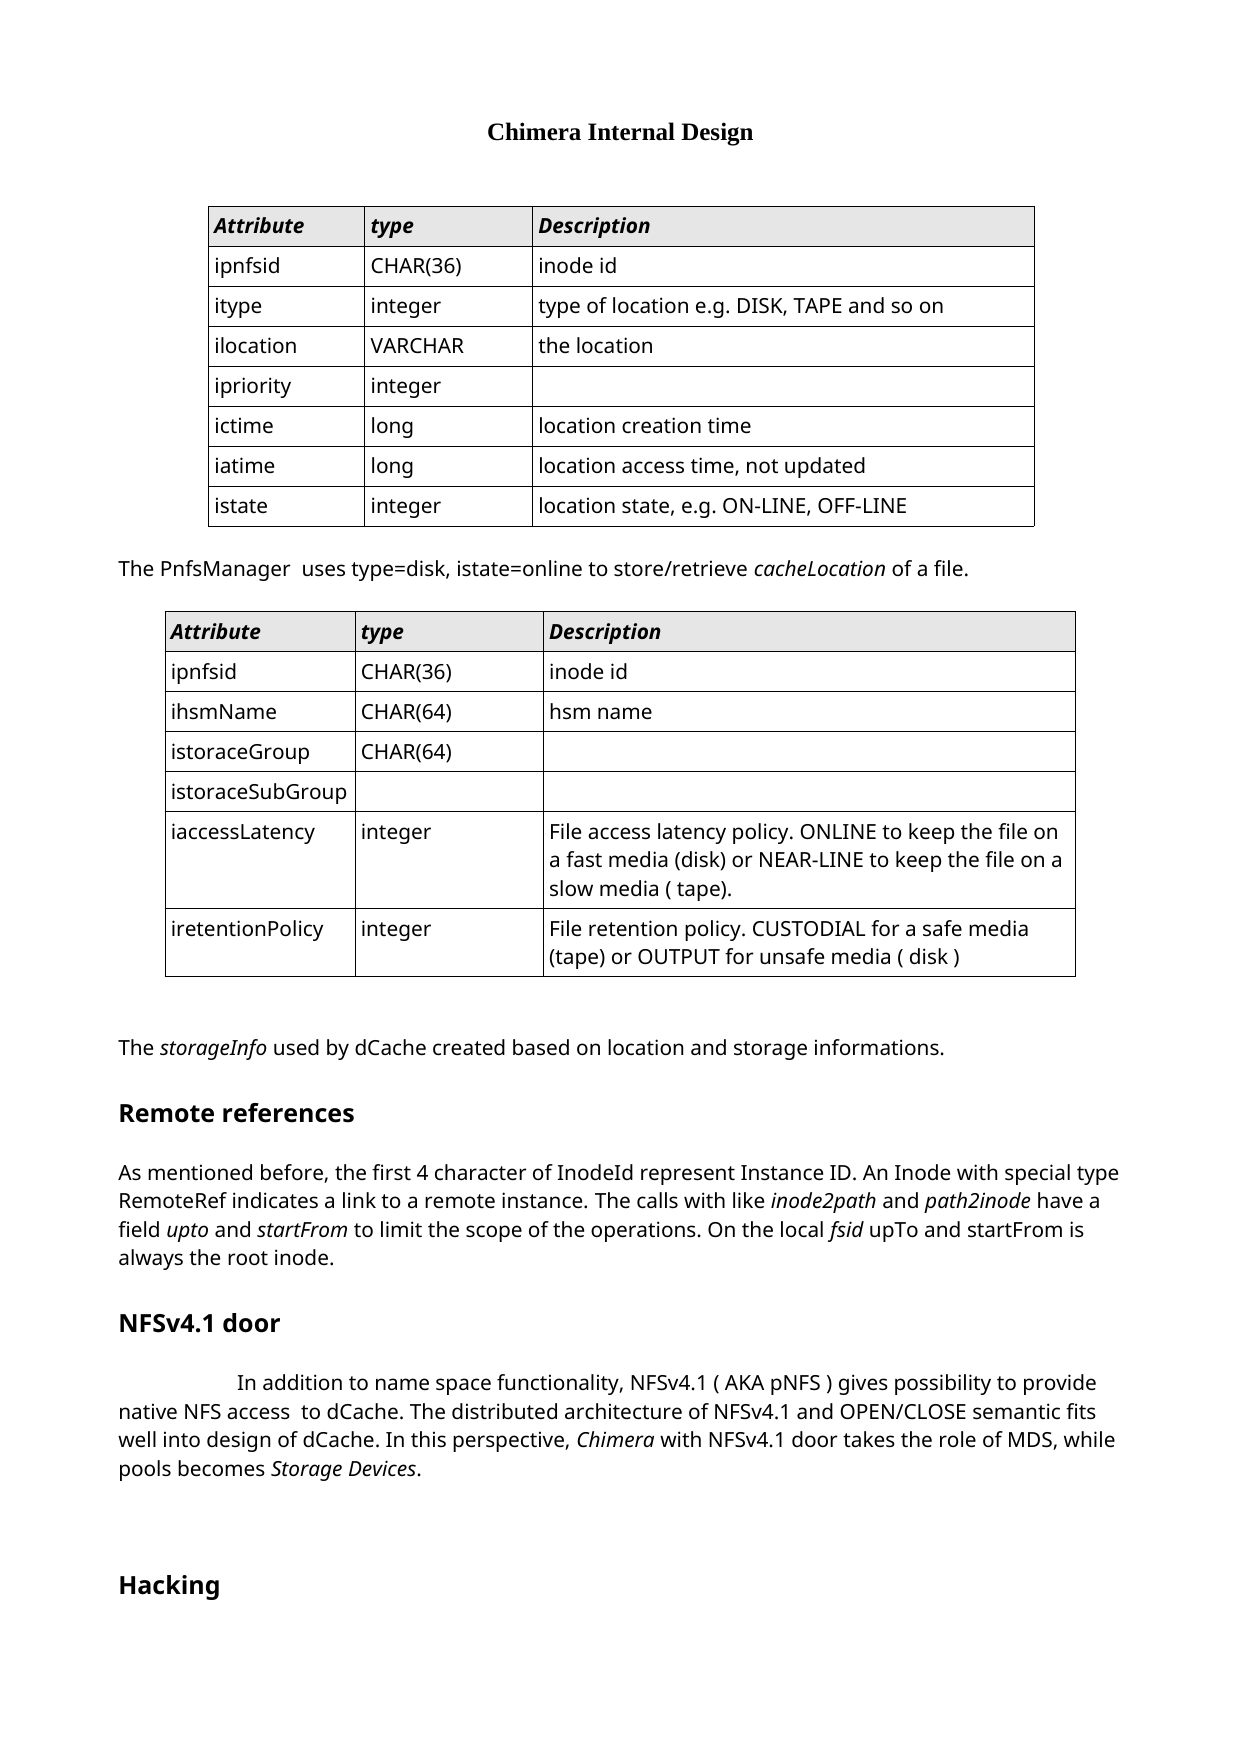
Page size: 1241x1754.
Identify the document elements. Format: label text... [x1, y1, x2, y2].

table_cell iatime [209, 447, 364, 486]
table_cell location state, e.g. ON-LINE, OFF-LINE [533, 487, 1034, 526]
text The storageInfo used by dCache created based on location and storage informations. [118, 1033, 1122, 1062]
table_cell ipnfsid [209, 247, 364, 286]
text NFSv4.1 door [118, 1306, 1122, 1340]
table_cell File access latency policy. ONLINE to keep the file on a fast media (disk) or NEAR-LINE to keep the file on a slow media ( tape). [544, 812, 1075, 908]
table_cell [356, 772, 543, 811]
table_cell long [365, 407, 532, 446]
table_cell istoraceGroup [166, 732, 355, 771]
table_cell [544, 772, 1075, 811]
table_cell location creation time [533, 407, 1034, 446]
table_cell File retention policy. CUSTODIAL for a safe media (tape) or OUTPUT for unsafe media ( disk ) [544, 909, 1075, 976]
text In addition to name space functionality, NFSv4.1 ( AKA pNFS ) gives possibility to provide native NFS access to dCache. The distributed architecture of NFSv4.1 and OPEN/CLOSE semantic fits well into design of dCache. In this perspective, Chimera with NFSv4.1 door takes the role of MDS, while pools becomes Storage Devices. [118, 1368, 1122, 1482]
table_cell CHAR(64) [356, 692, 543, 731]
table_cell CHAR(36) [365, 247, 532, 286]
table_cell the location [533, 327, 1034, 366]
table_cell VARCHAR [365, 327, 532, 366]
table_cell type of location e.g. DISK, TAPE and so on [533, 287, 1034, 326]
table_header type [356, 612, 543, 651]
table_cell CHAR(36) [356, 652, 543, 691]
table_cell [544, 732, 1075, 771]
table_cell inode id [533, 247, 1034, 286]
table_cell CHAR(64) [356, 732, 543, 771]
table_cell iaccessLatency [166, 812, 355, 908]
table_cell [533, 367, 1034, 406]
table_header Description [544, 612, 1075, 651]
text The PnfsManager uses type=disk, istate=online to store/retrieve cacheLocation of a file. [118, 554, 1122, 582]
text As mentioned before, the first 4 character of InodeId represent Instance ID. An Inode with special type RemoteRef indicates a link to a remote instance. The calls with like inode2path and path2inode have a field upto and startFrom to limit the scope of the operations. On the local fsid upTo and startFrom is always the root inode. [118, 1158, 1122, 1272]
table_cell istoraceSubGroup [166, 772, 355, 811]
table_cell inode id [544, 652, 1075, 691]
table_header type [365, 207, 532, 246]
table_header Description [533, 207, 1034, 246]
table_cell iretentionPolicy [166, 909, 355, 976]
table_cell ictime [209, 407, 364, 446]
table_cell location access time, not updated [533, 447, 1034, 486]
table_cell hsm name [544, 692, 1075, 731]
table_header Attribute [209, 207, 364, 246]
table_cell istate [209, 487, 364, 526]
text Hacking [118, 1568, 1122, 1602]
table_cell ipnfsid [166, 652, 355, 691]
table_cell integer [356, 909, 543, 976]
table_header Attribute [166, 612, 355, 651]
table_cell ihsmName [166, 692, 355, 731]
text Remote references [118, 1096, 1122, 1130]
table_cell integer [365, 287, 532, 326]
table_cell itype [209, 287, 364, 326]
table_cell integer [365, 487, 532, 526]
table_cell ilocation [209, 327, 364, 366]
table_cell integer [356, 812, 543, 908]
table_cell ipriority [209, 367, 364, 406]
table_cell integer [365, 367, 532, 406]
table_cell long [365, 447, 532, 486]
